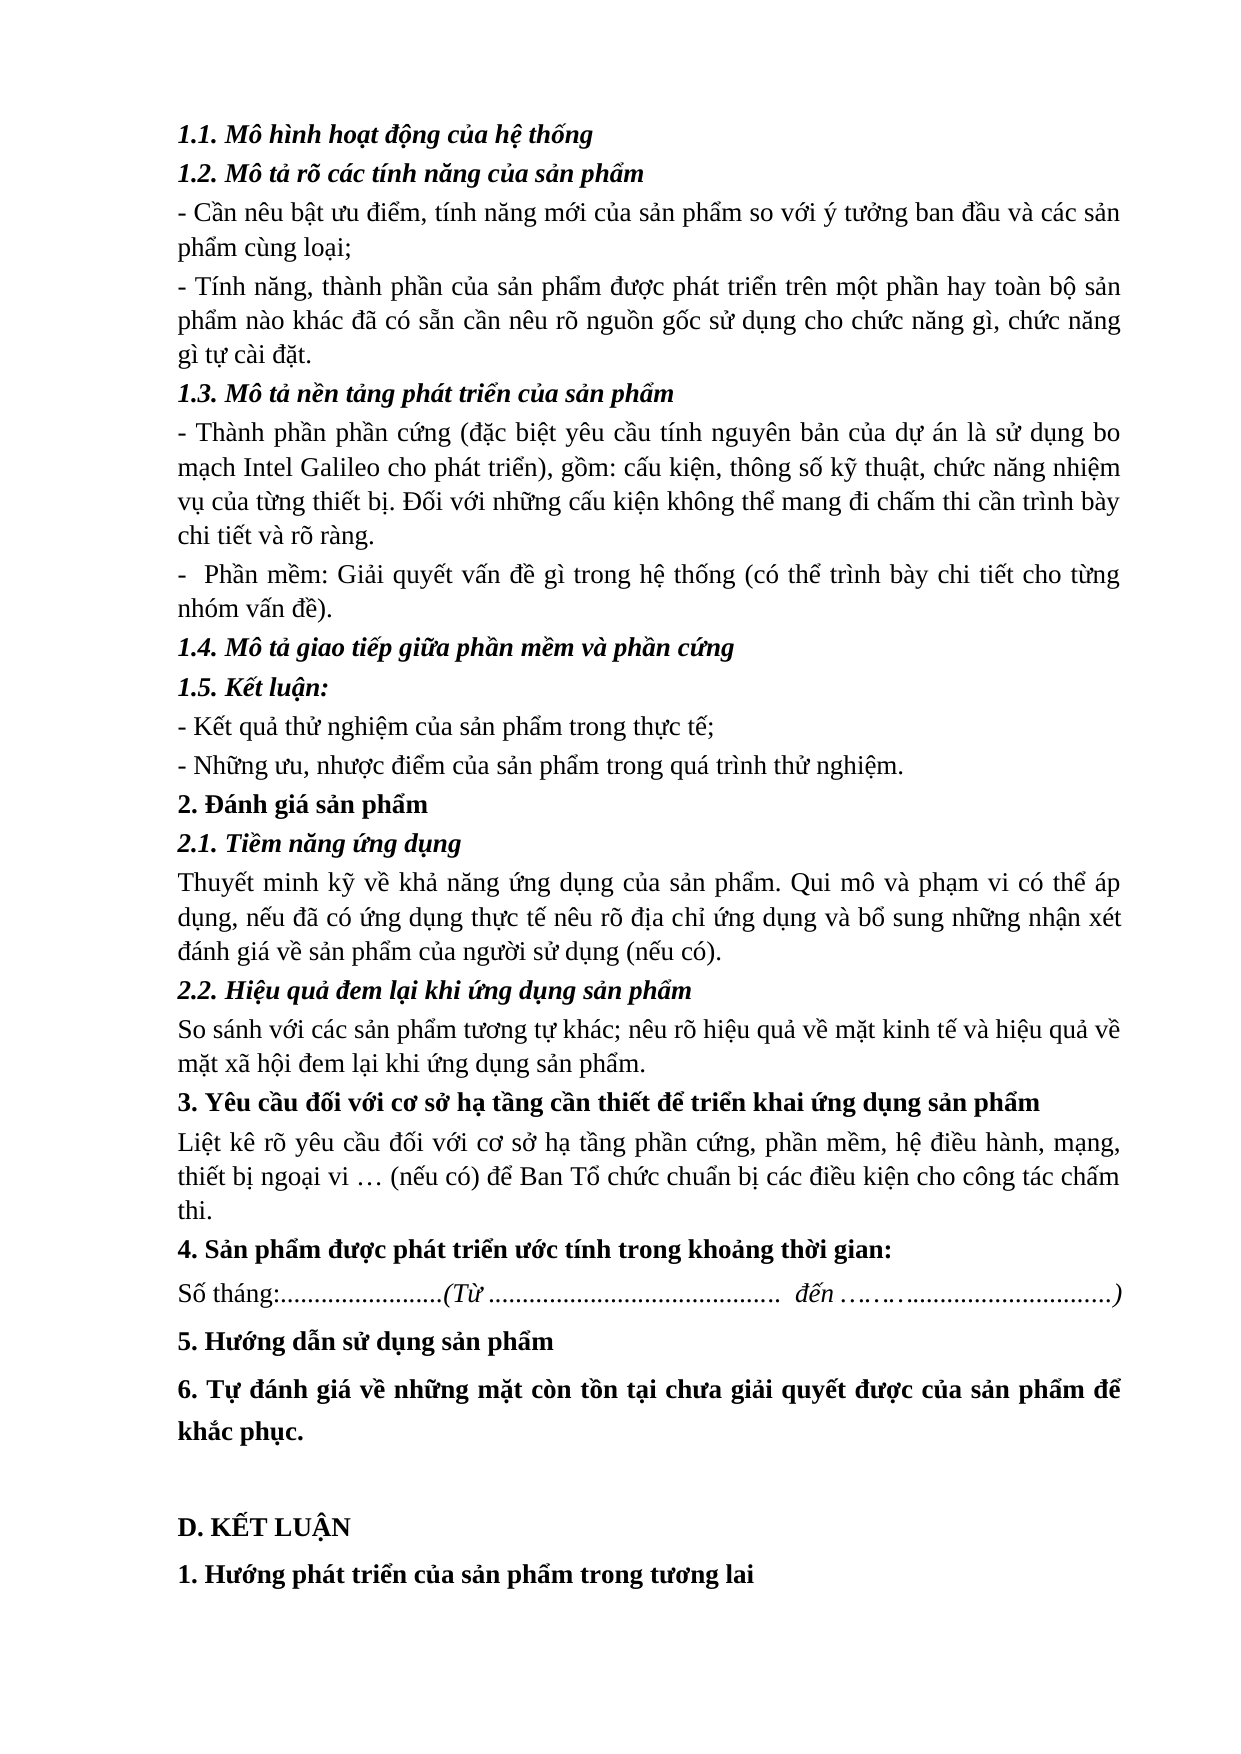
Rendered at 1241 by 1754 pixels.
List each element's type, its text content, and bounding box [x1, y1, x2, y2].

text - Phần mềm: Giải quyết vấn đề gì trong hệ thống (có thể trình bày chi tiết cho từng nhóm vấn đề). [177, 558, 1122, 623]
text 1.3. Mô tả nền tảng phát triển của sản phẩm [177, 377, 1122, 408]
text - Kết quả thử nghiệm của sản phẩm trong thực tế; [177, 710, 1122, 741]
text 2. Đánh giá sản phẩm [177, 788, 1122, 819]
text 2.2. Hiệu quả đem lại khi ứng dụng sản phẩm [177, 974, 1122, 1005]
text 4. Sản phẩm được phát triển ước tính trong khoảng thời gian: [177, 1233, 1122, 1264]
text 1.2. Mô tả rõ các tính năng của sản phẩm [177, 157, 1122, 188]
text 1.1. Mô hình hoạt động của hệ thống [177, 118, 1122, 149]
text - Cần nêu bật ưu điểm, tính năng mới của sản phẩm so với ý tưởng ban đầu và các sản phẩm cùng loại; [177, 196, 1122, 262]
text - Thành phần phần cứng (đặc biệt yêu cầu tính nguyên bản của dự án là sử dụng bo mạch Intel Galileo cho phát triển), gồm: cấu kiện, thông số kỹ thuật, chức năng nhiệm vụ của từng thiết bị. Đối với những cấu kiện không thể mang đi chấm thi cần trình bày chi tiết và rõ ràng. [177, 416, 1122, 550]
text Liệt kê rõ yêu cầu đối với cơ sở hạ tầng phần cứng, phần mềm, hệ điều hành, mạng, thiết bị ngoại vi … (nếu có) để Ban Tổ chức chuẩn bị các điều kiện cho công tác chấm thi. [177, 1126, 1122, 1225]
text 2.1. Tiềm năng ứng dụng [177, 827, 1122, 858]
text 1.4. Mô tả giao tiếp giữa phần mềm và phần cứng [177, 631, 1122, 663]
text D. KẾT LUẬN [177, 1503, 1122, 1544]
text 1. Hướng phát triển của sản phẩm trong tương lai [177, 1551, 1122, 1592]
text - Những ưu, nhược điểm của sản phẩm trong quá trình thử nghiệm. [177, 749, 1122, 780]
text 5. Hướng dẫn sử dụng sản phẩm [177, 1317, 1122, 1359]
text 3. Yêu cầu đối với cơ sở hạ tầng cần thiết để triển khai ứng dụng sản phẩm [177, 1086, 1122, 1118]
text Thuyết minh kỹ về khả năng ứng dụng của sản phẩm. Qui mô và phạm vi có thể áp dụng, nếu đã có ứng dụng thực tế nêu rõ địa chỉ ứng dụng và bổ sung những nhận xét đánh giá về sản phẩm của người sử dụng (nếu có). [177, 866, 1122, 966]
text Số tháng: (Từ .. đến ………. ) [177, 1269, 1122, 1311]
text 6. Tự đánh giá về những mặt còn tồn tại chưa giải quyết được của sản phẩm để khắc phục. [177, 1365, 1122, 1448]
text - Tính năng, thành phần của sản phẩm được phát triển trên một phần hay toàn bộ sản phẩm nào khác đã có sẵn cần nêu rõ nguồn gốc sử dụng cho chức năng gì, chức năng gì tự cài đặt. [177, 270, 1122, 369]
text 1.5. Kết luận: [177, 671, 1122, 702]
text So sánh với các sản phẩm tương tự khác; nêu rõ hiệu quả về mặt kinh tế và hiệu quả về mặt xã hội đem lại khi ứng dụng sản phẩm. [177, 1013, 1122, 1078]
